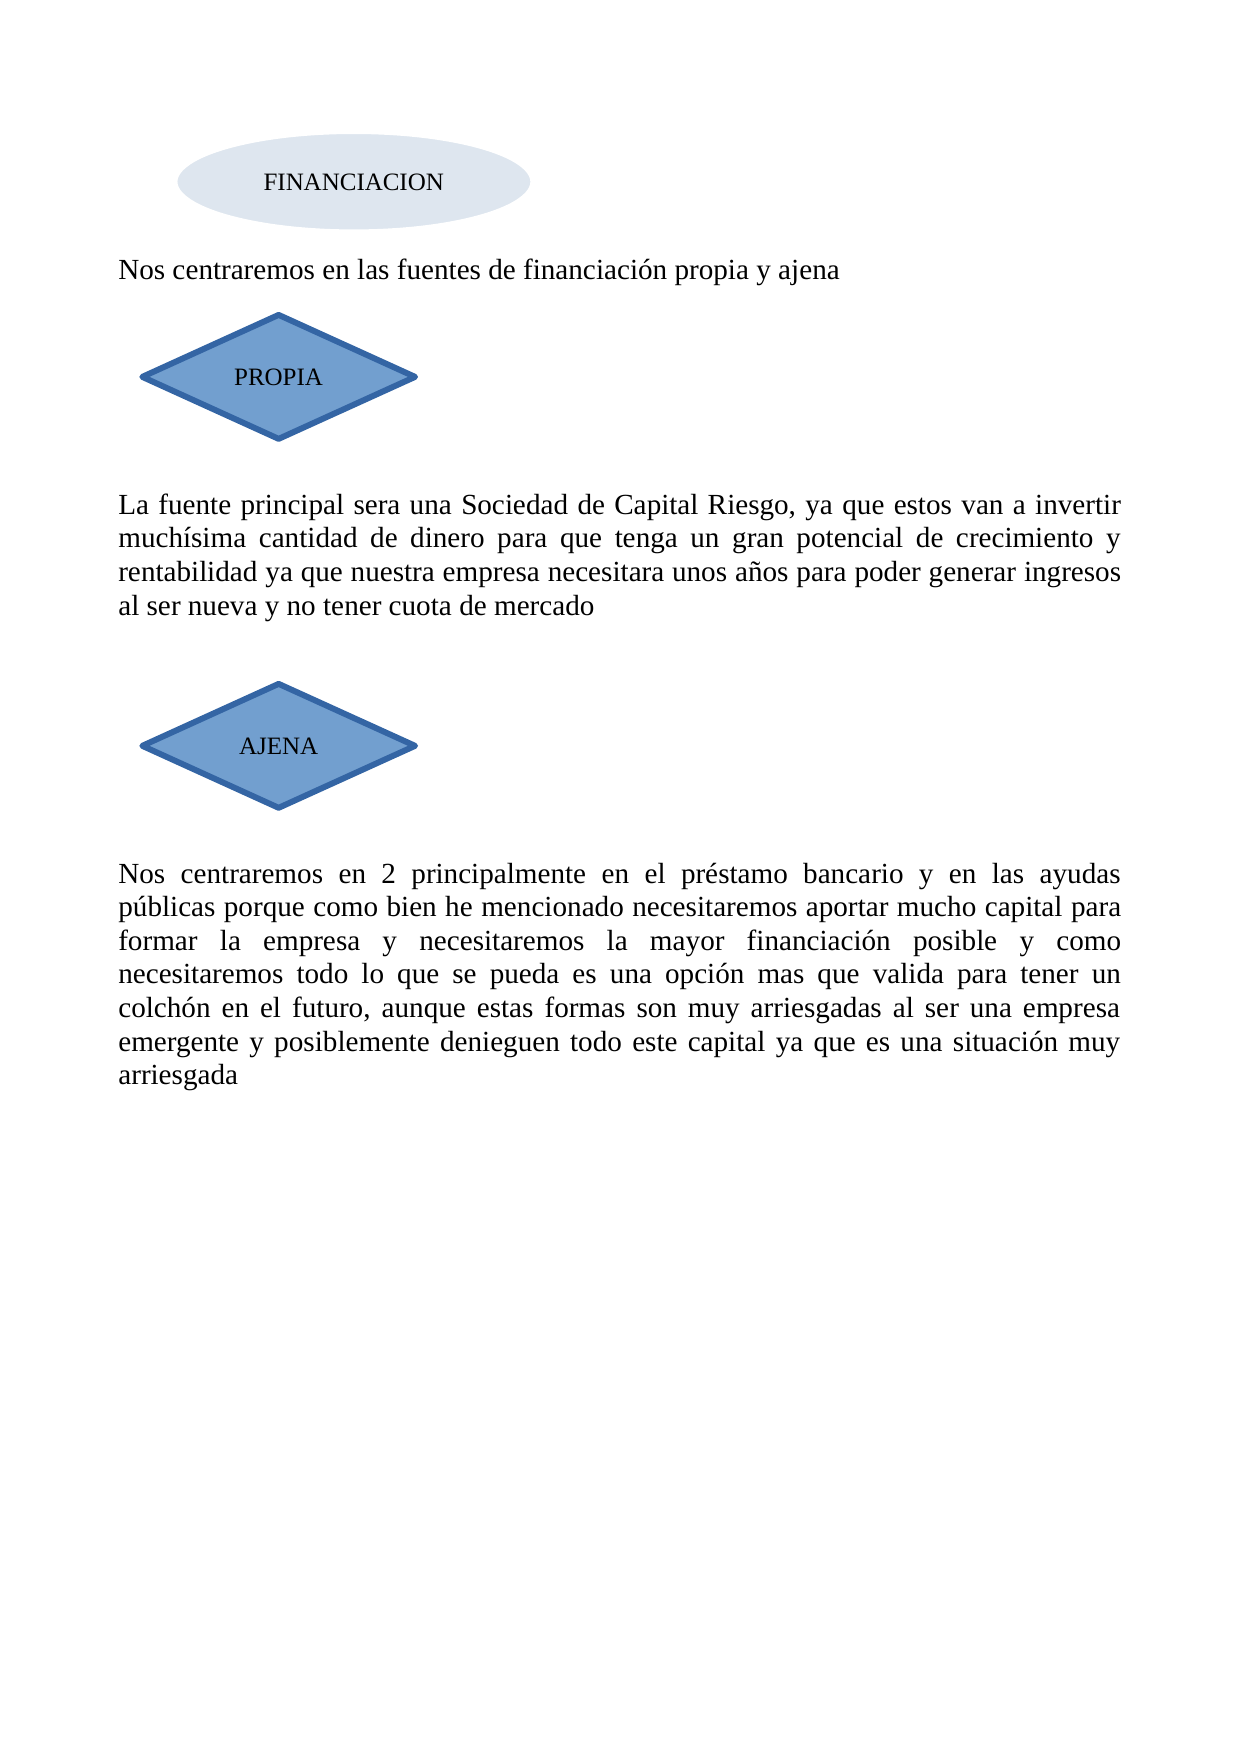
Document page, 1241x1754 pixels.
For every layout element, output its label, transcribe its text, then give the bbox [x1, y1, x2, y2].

text Nos centraremos en 2 principalmente en el préstamo bancario y en las ayudas públicas porque como bien he mencionado necesitaremos aportar mucho capital para formar la empresa y necesitaremos la mayor financiación posible y como necesitaremos todo lo que se pueda es una opción mas que valida para tener un colchón en el futuro, aunque estas formas son muy arriesgadas al ser una empresa emergente y posiblemente denieguen todo este capital ya que es una situación muy arriesgada [118, 856, 1122, 1091]
text La fuente principal sera una Sociedad de Capital Riesgo, ya que estos van a invertir muchísima cantidad de dinero para que tenga un gran potencial de crecimiento y rentabilidad ya que nuestra empresa necesitara unos años para poder generar ingresos al ser nueva y no tener cuota de mercado [118, 487, 1122, 621]
text Nos centraremos en las fuentes de financiación propia y ajena [118, 252, 1122, 286]
